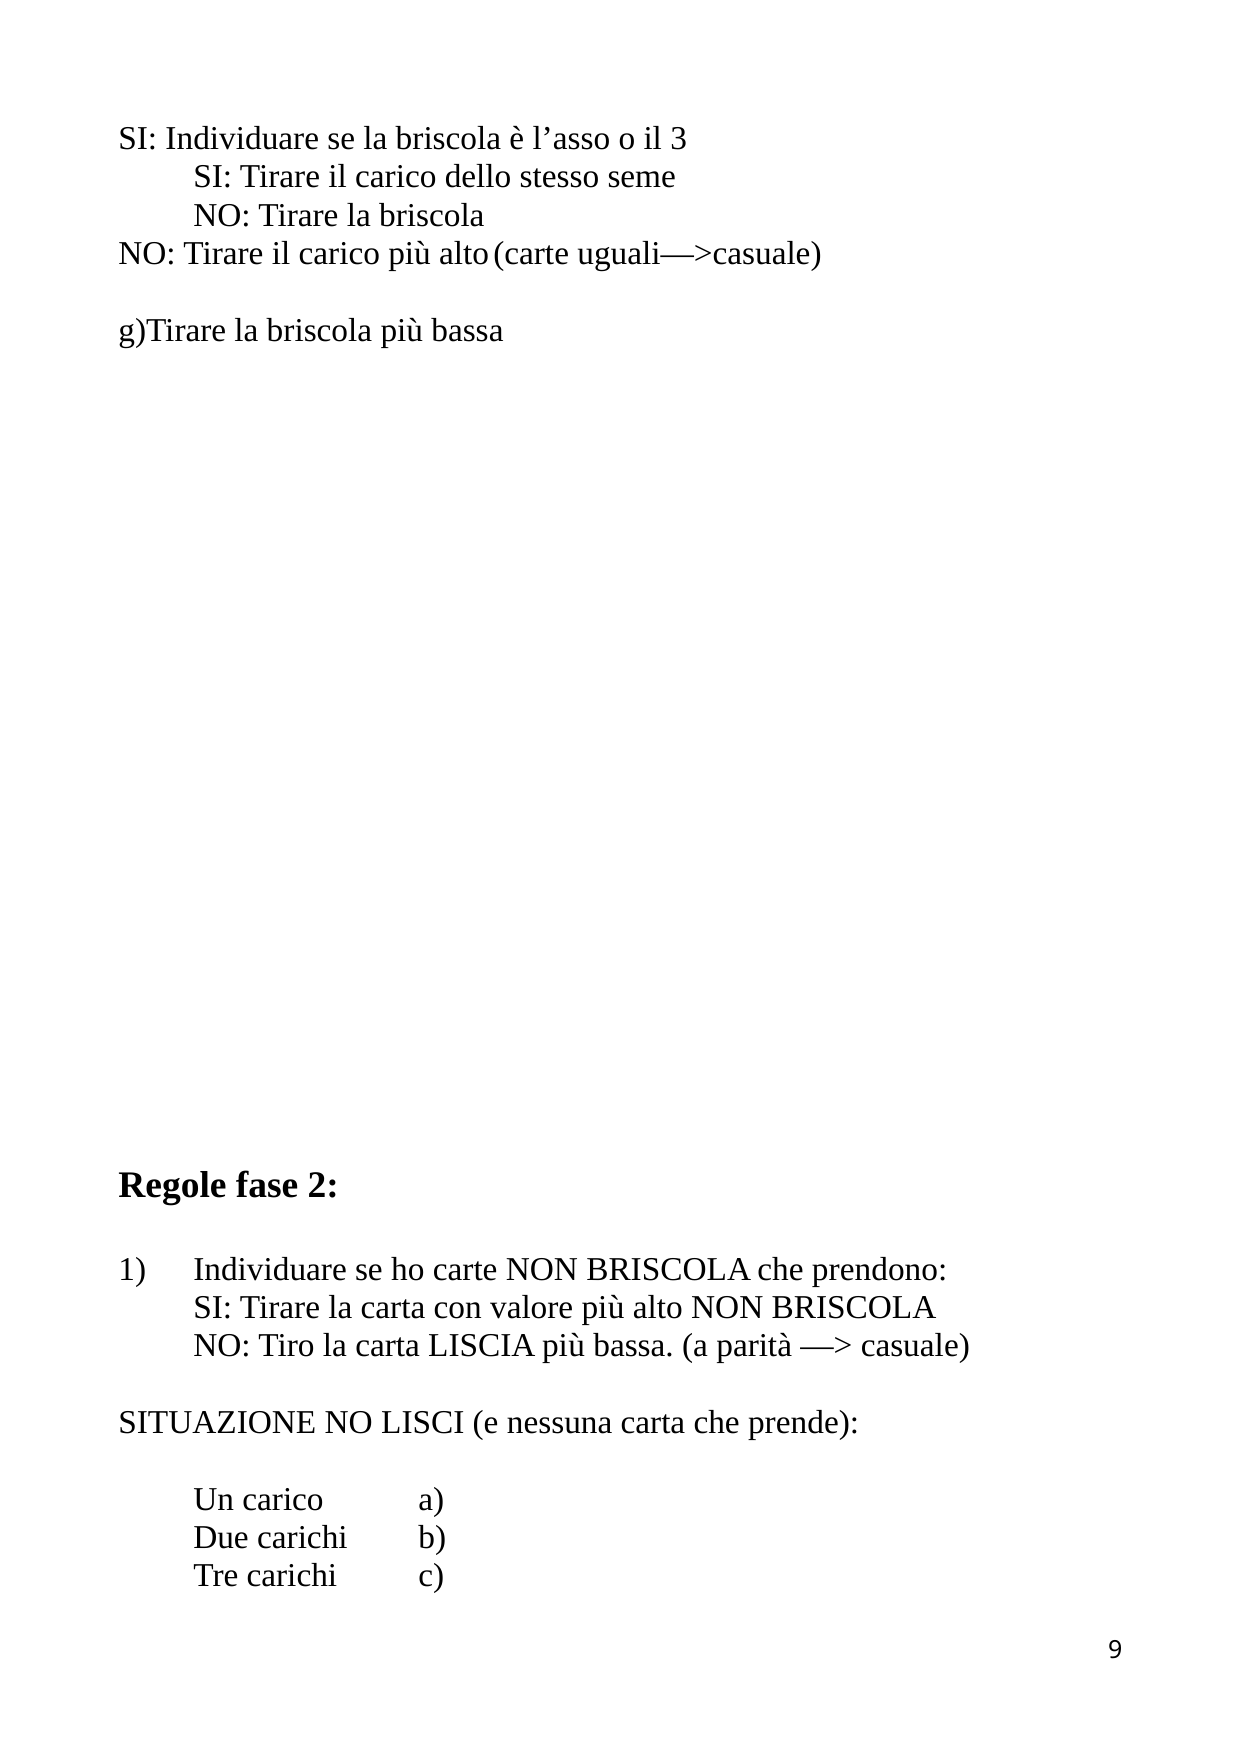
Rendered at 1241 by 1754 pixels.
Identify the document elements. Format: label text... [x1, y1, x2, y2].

text Tre carichi c) [118, 1556, 1122, 1594]
text SI: Individuare se la briscola è l’asso o il 3 [118, 118, 1122, 156]
text SI: Tirare il carico dello stesso seme [118, 156, 1122, 195]
text NO: Tirare la briscola [118, 195, 1122, 233]
text SI: Tirare la carta con valore più alto NON BRISCOLA [118, 1287, 1122, 1326]
text Un carico a) [118, 1479, 1122, 1517]
text Due carichi b) [118, 1517, 1122, 1556]
text g)Tirare la briscola più bassa [118, 310, 1122, 348]
text Regole fase 2: [118, 1163, 1122, 1206]
text NO: Tirare il carico più alto (carte uguali—>casuale) [118, 233, 1122, 271]
text SITUAZIONE NO LISCI (e nessuna carta che prende): [118, 1402, 1122, 1441]
list Individuare se ho carte NON BRISCOLA che prendono: [118, 1249, 1122, 1287]
text NO: Tiro la carta LISCIA più bassa. (a parità —> casuale) [118, 1326, 1122, 1364]
